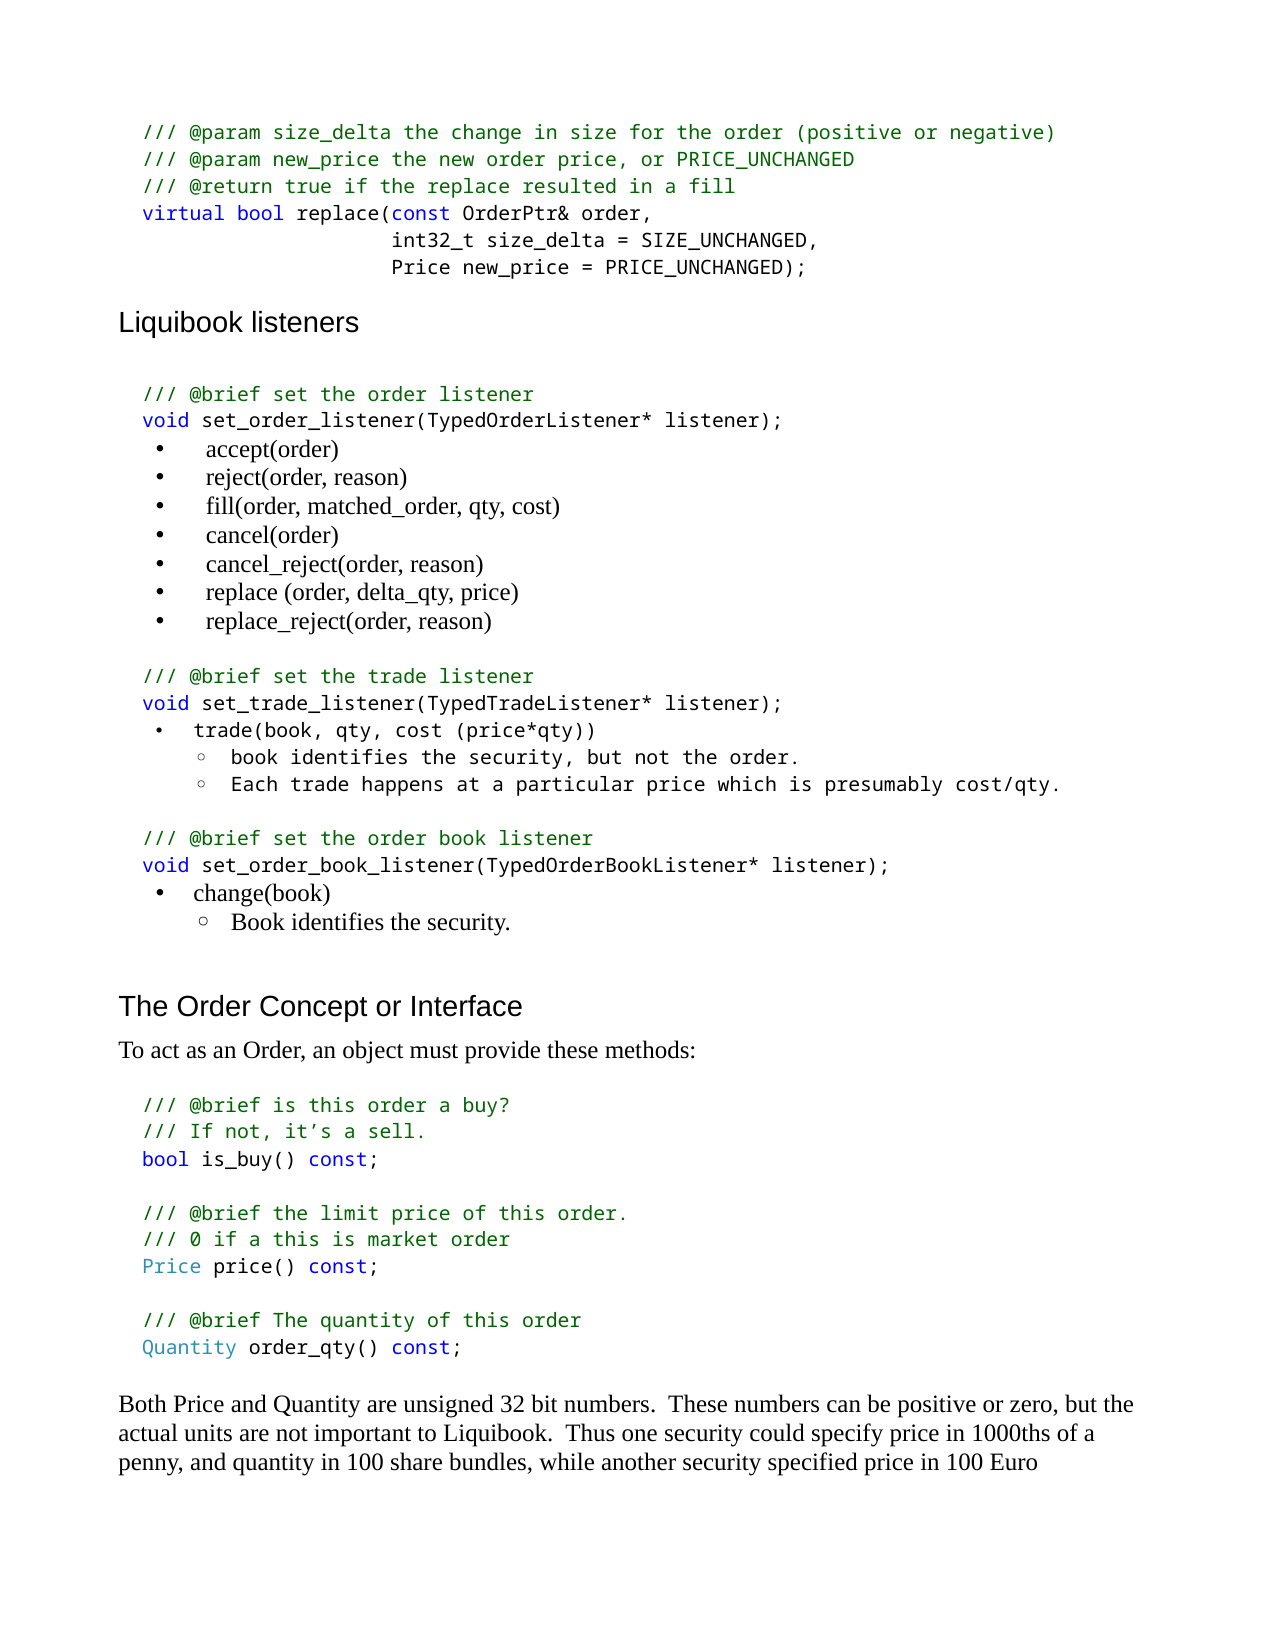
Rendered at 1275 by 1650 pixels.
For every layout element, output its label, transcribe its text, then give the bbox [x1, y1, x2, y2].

list replace_reject(order, reason) [156, 606, 1157, 635]
text /// @param size_delta the change in size for the order (positive or negative) [118, 118, 1157, 145]
text Price new_price = PRICE_UNCHANGED); [118, 253, 1157, 280]
list Book identifies the security. [193, 907, 1157, 935]
text /// @param new_price the new order price, or PRICE_UNCHANGED [118, 145, 1157, 172]
text /// @brief set the order book listener [118, 824, 1157, 851]
text Price price() const; [118, 1253, 1157, 1280]
text /// @return true if the replace resulted in a fill [118, 172, 1157, 199]
list trade(book, qty, cost (price*qty)) [156, 716, 1157, 743]
text To act as an Order, an object must provide these methods: [118, 1035, 1157, 1064]
text Both Price and Quantity are unsigned 32 bit numbers. These numbers can be positive or zero, but the actual units are not important to Liquibook. Thus one security could specify price in 1000ths of a penny, and quantity in 100 share bundles, while another security specified price in 100 Euro [118, 1389, 1157, 1476]
text /// 0 if a this is market order [118, 1226, 1157, 1253]
text /// @brief set the trade listener [118, 662, 1157, 689]
text /// @brief set the order listener [118, 380, 1157, 407]
list replace (order, delta_qty, price) [156, 577, 1157, 606]
text bool is_buy() const; [118, 1145, 1157, 1172]
list change(book) [156, 878, 1157, 907]
text int32_t size_delta = SIZE_UNCHANGED, [118, 226, 1157, 253]
list book identifies the security, but not the order. [193, 743, 1157, 770]
list reject(order, reason) [156, 462, 1157, 491]
list Each trade happens at a particular price which is presumably cost/qty. [193, 770, 1157, 797]
list cancel(order) [156, 520, 1157, 549]
subtitle Liquibook listeners [118, 305, 1157, 338]
subtitle The Order Concept or Interface [118, 989, 1157, 1023]
list accept(order) [156, 434, 1157, 462]
list fill(order, matched_order, qty, cost) [156, 491, 1157, 520]
text /// If not, it’s a sell. [118, 1118, 1157, 1145]
text virtual bool replace(const OrderPtr& order, [118, 199, 1157, 226]
text Quantity order_qty() const; [118, 1334, 1157, 1361]
text /// @brief the limit price of this order. [118, 1199, 1157, 1226]
text void set_trade_listener(TypedTradeListener* listener); [118, 689, 1157, 716]
text void set_order_book_listener(TypedOrderBookListener* listener); [118, 851, 1157, 878]
text /// @brief The quantity of this order [118, 1307, 1157, 1334]
list cancel_reject(order, reason) [156, 549, 1157, 577]
text void set_order_listener(TypedOrderListener* listener); [118, 407, 1157, 434]
text /// @brief is this order a buy? [118, 1091, 1157, 1118]
